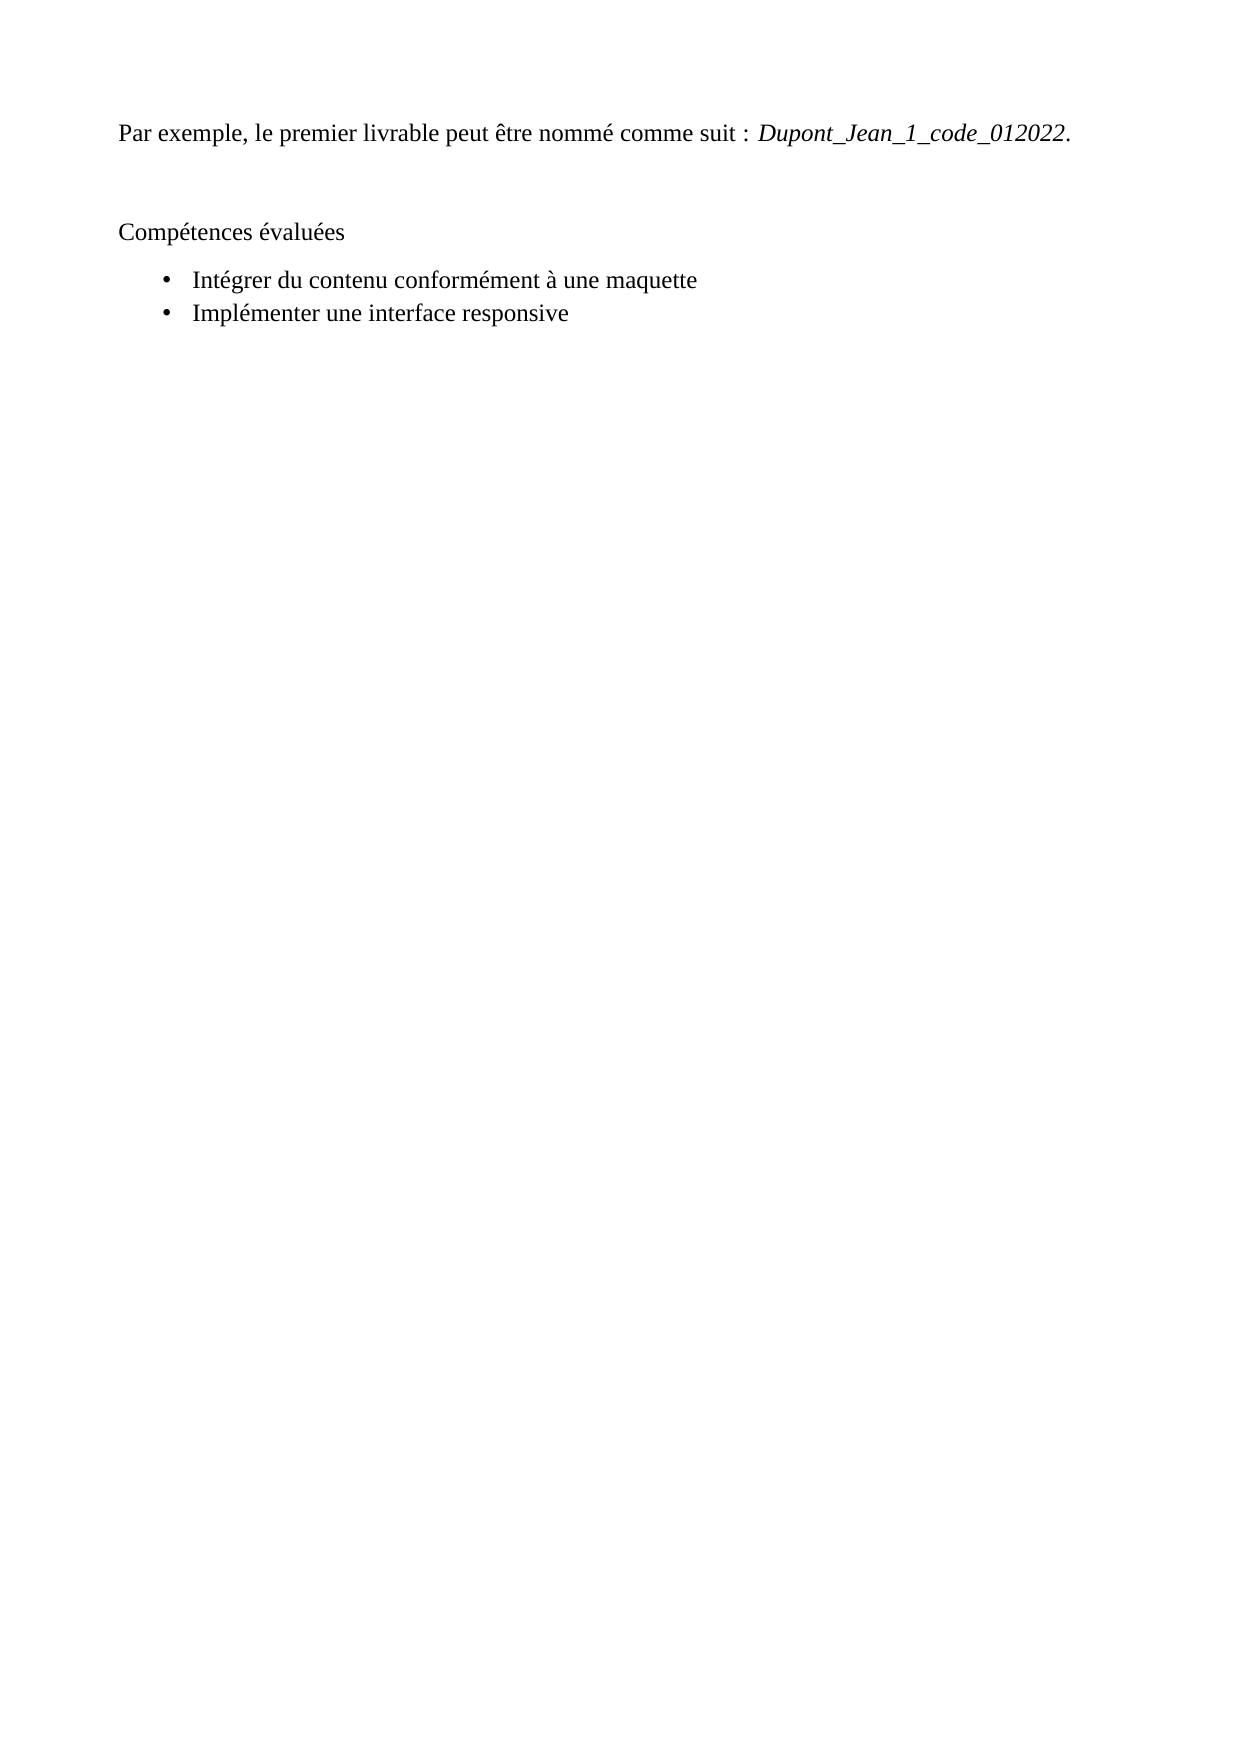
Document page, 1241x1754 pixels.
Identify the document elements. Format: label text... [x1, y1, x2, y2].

text Par exemple, le premier livrable peut être nommé comme suit : Dupont_Jean_1_code_012022. [118, 118, 1122, 147]
list Implémenter une interface responsive [162, 298, 1122, 327]
list Intégrer du contenu conformément à une maquette [162, 265, 1122, 293]
text Compétences évaluées [118, 151, 1122, 246]
